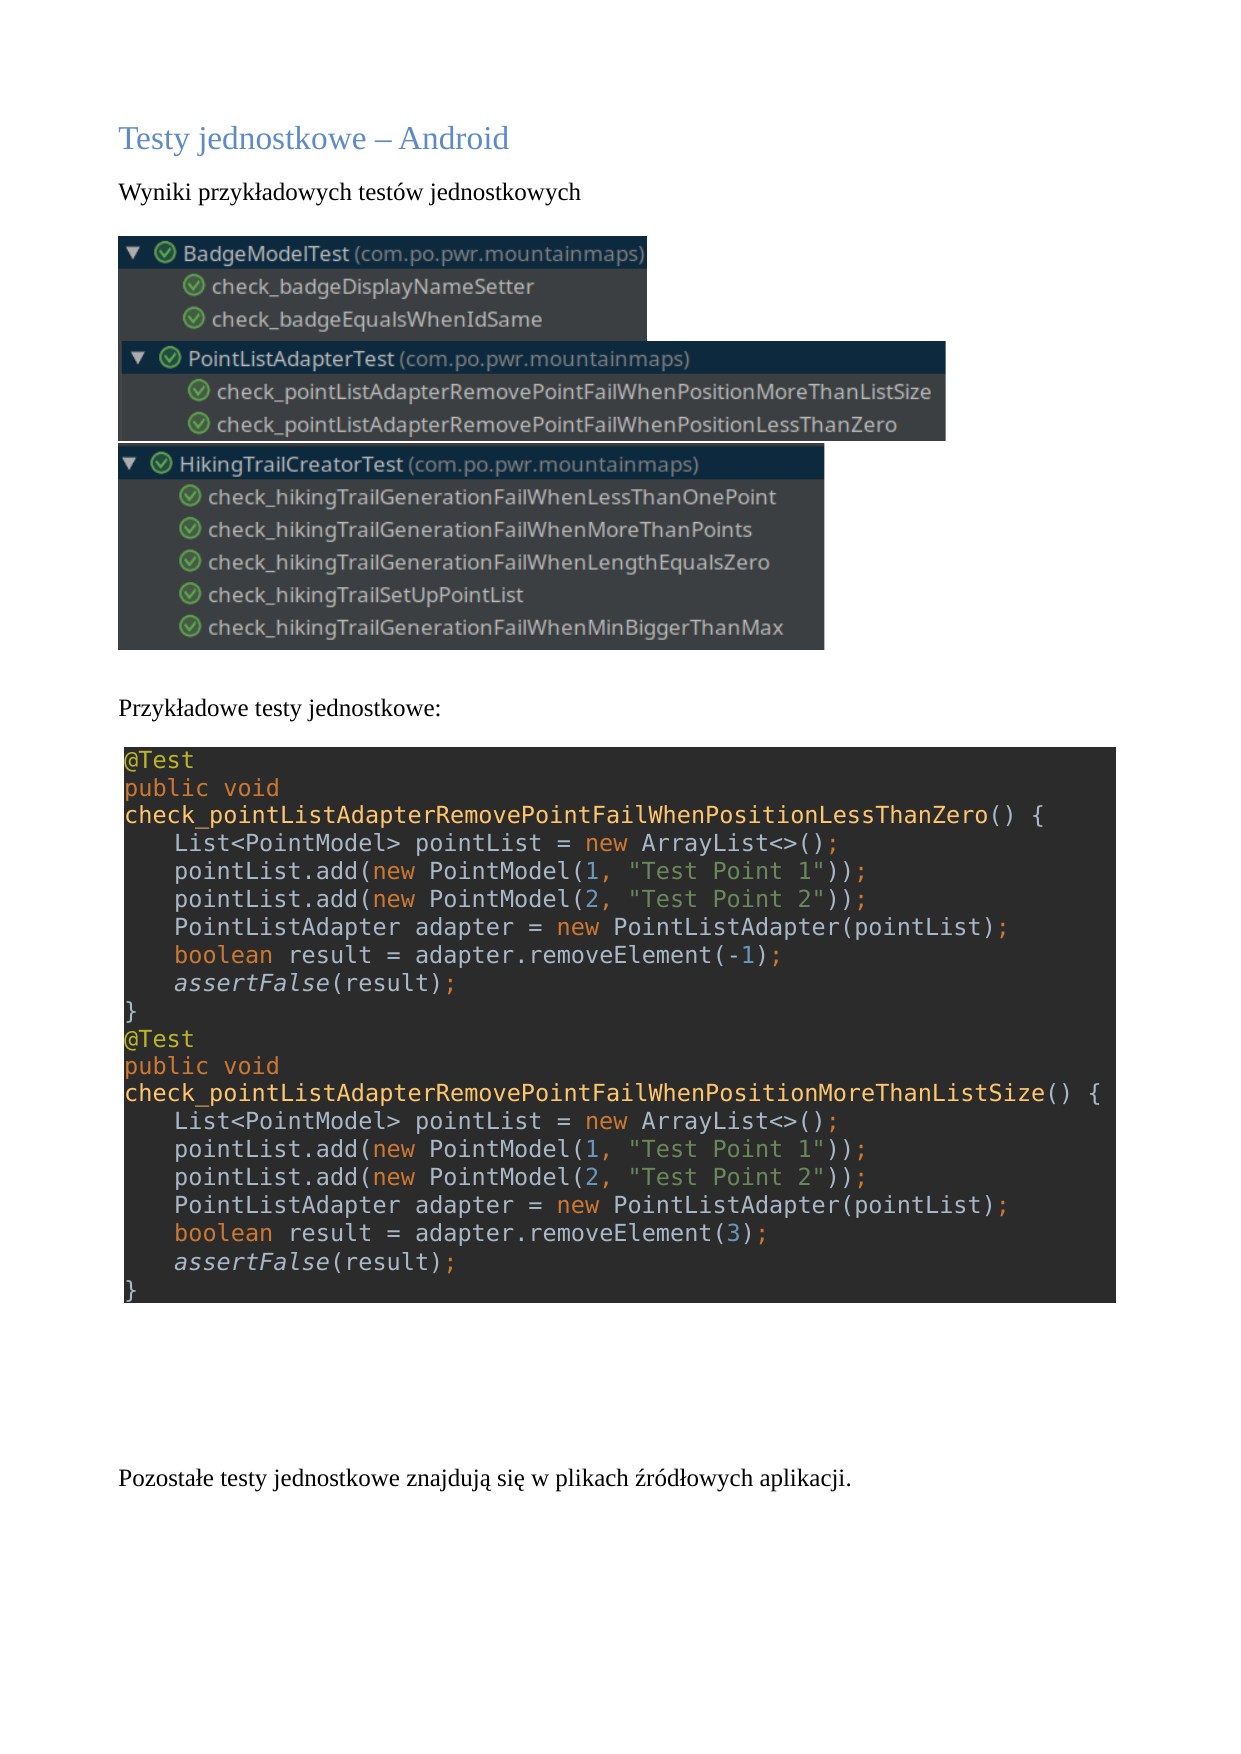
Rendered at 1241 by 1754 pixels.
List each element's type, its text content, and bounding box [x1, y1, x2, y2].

picture [118, 443, 825, 650]
text Testy jednostkowe – Android [118, 118, 1122, 156]
text Przykładowe testy jednostkowe: [118, 693, 1122, 722]
picture [118, 236, 946, 441]
text Pozostałe testy jednostkowe znajdują się w plikach źródłowych aplikacji. [118, 1463, 1122, 1491]
table_header @Test public void check_pointListAdapterRemovePointFailWhenPositionLessThanZero() { List<PointModel> pointList = new ArrayList<>(); pointList.add(new PointModel(1, "Test Point 1")); pointList.add(new PointModel(2, "Test Point 2")); PointListAdapter adapter = new PointListAdapter(pointList); boolean result = adapter.removeElement(-1); assertFalse(result); } @Test public void check_pointListAdapterRemovePointFailWhenPositionMoreThanListSize() { List<PointModel> pointList = new ArrayList<>(); pointList.add(new PointModel(1, "Test Point 1")); pointList.add(new PointModel(2, "Test Point 2")); PointListAdapter adapter = new PointListAdapter(pointList); boolean result = adapter.removeElement(3); assertFalse(result); } [118, 741, 1122, 1367]
text Wyniki przykładowych testów jednostkowych [118, 177, 1122, 206]
